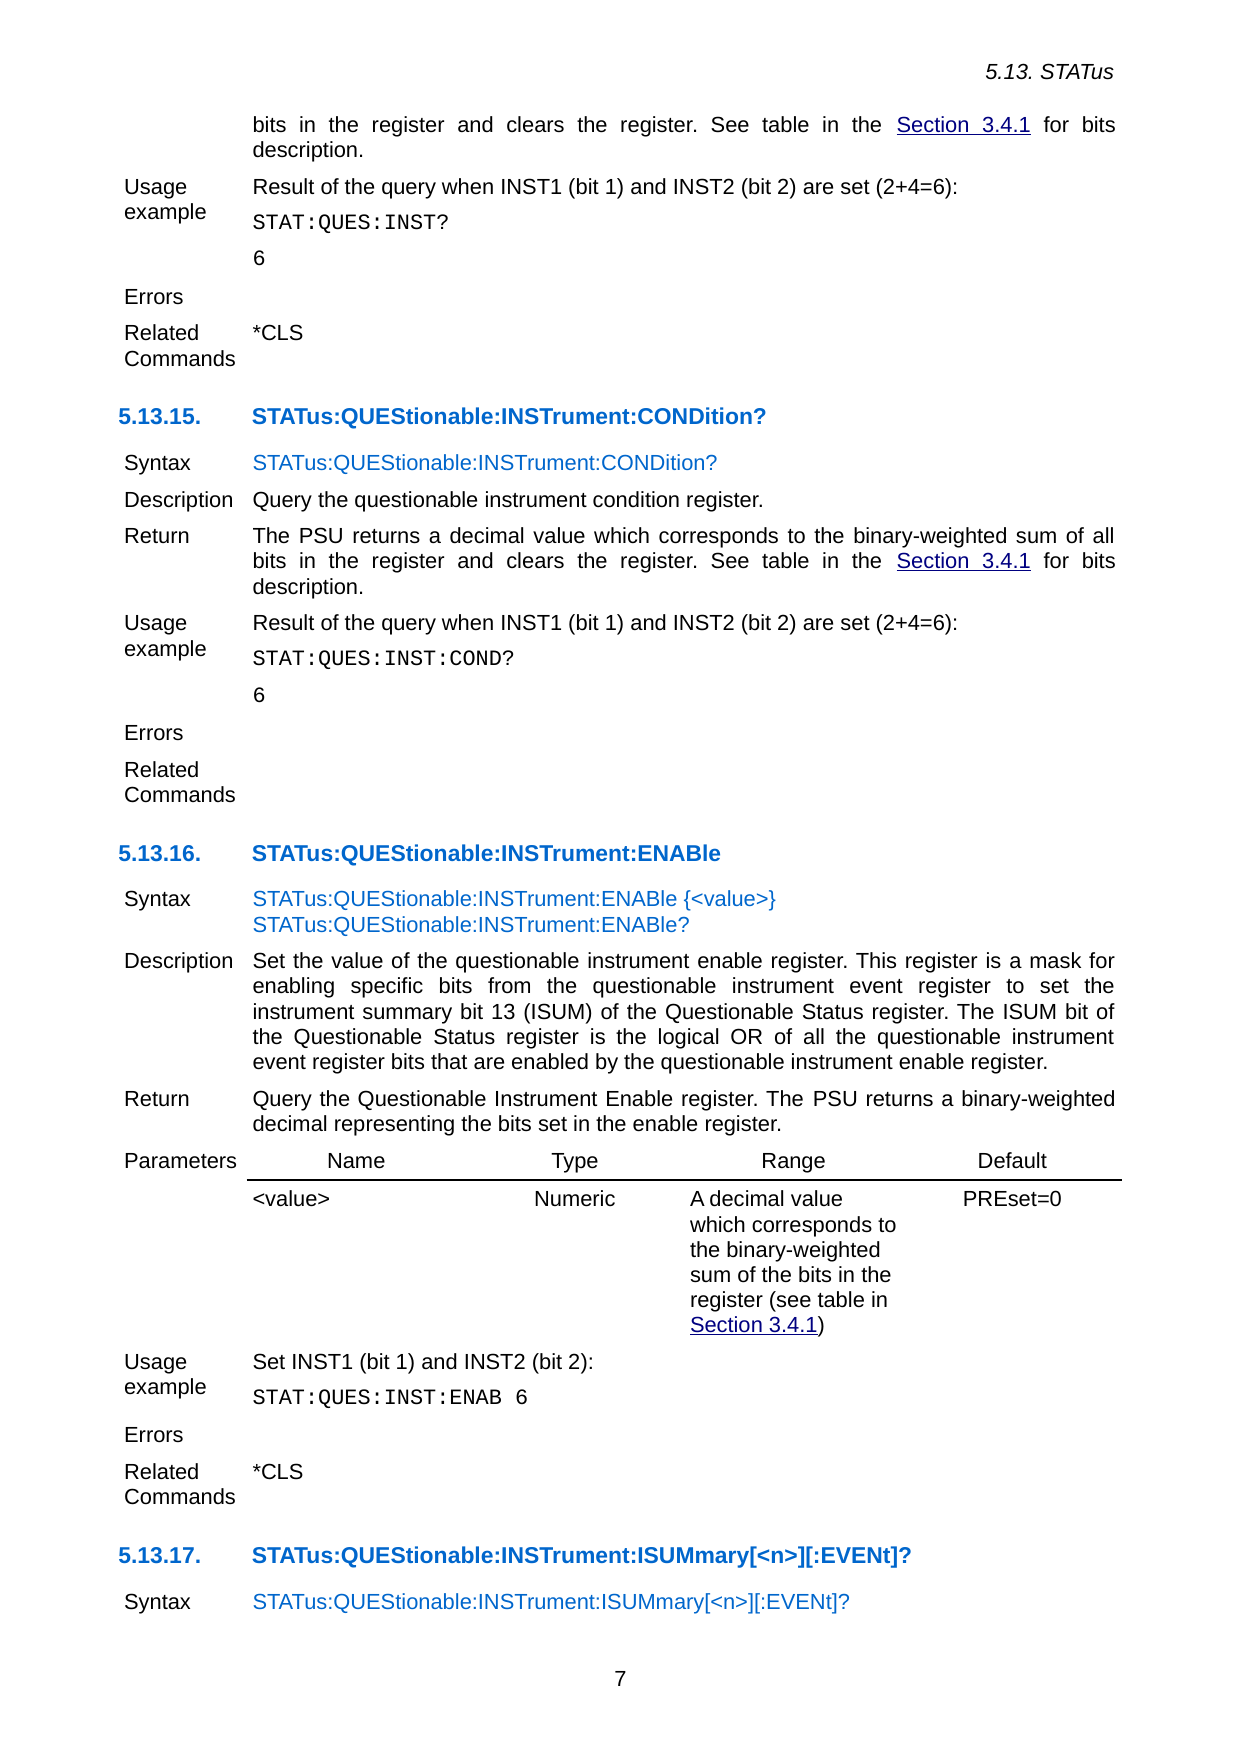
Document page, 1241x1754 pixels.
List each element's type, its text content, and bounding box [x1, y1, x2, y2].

table_cell Description [118, 943, 247, 1080]
table_header STATus:QUEStionable:INSTrument:ENABle {<value>} STATus:QUEStionable:INSTrument:ENABle? [247, 881, 1122, 942]
subtitle STATus:QUEStionable:INSTrument:ISUMmary[<n>][:EVENt]? [118, 1542, 1122, 1568]
table_cell Return [118, 1080, 247, 1142]
table_cell PREset=0 [903, 1181, 1122, 1343]
table_header Syntax [118, 1583, 247, 1619]
table_cell Description [118, 481, 247, 517]
table_cell Type [465, 1142, 684, 1178]
table_cell *CLS [247, 315, 1122, 376]
table_cell Query the Questionable Instrument Enable register. The PSU returns a binary-weighted decimal representing the bits set in the enable register. [247, 1080, 1122, 1142]
table_cell Usage example [118, 168, 247, 278]
table_cell Range [684, 1142, 903, 1178]
table_cell Related Commands [118, 1453, 247, 1515]
table_cell <value> [247, 1181, 465, 1343]
table_cell Related Commands [118, 751, 247, 813]
table_header Syntax [118, 444, 247, 481]
table_cell bits in the register and clears the register. See table in the Section 3.4.1 for bits description. [247, 106, 1122, 168]
table_cell [247, 714, 1122, 751]
table_header Syntax [118, 881, 247, 942]
table_cell [118, 106, 247, 168]
table_cell Parameters [118, 1142, 247, 1343]
table_cell [247, 278, 1122, 314]
table_cell Result of the query when INST1 (bit 1) and INST2 (bit 2) are set (2+4=6): STAT:QUES:INST:COND? 6 [247, 605, 1122, 714]
table_cell [247, 751, 1122, 813]
table_cell Related Commands [118, 315, 247, 376]
table_cell Set the value of the questionable instrument enable register. This register is a mask for enabling specific bits from the questionable instrument event register to set the instrument summary bit 13 (ISUM) of the Questionable Status register. The ISUM bit of the Questionable Status register is the logical OR of all the questionable instrument event register bits that are enabled by the questionable instrument enable register. [247, 943, 1122, 1080]
subtitle STATus:QUEStionable:INSTrument:CONDition? [118, 403, 1122, 429]
table_cell *CLS [247, 1453, 1122, 1515]
table_header STATus:QUEStionable:INSTrument:ISUMmary[<n>][:EVENt]? [247, 1583, 1122, 1619]
table_cell Default [903, 1142, 1122, 1178]
table_cell Numeric [465, 1181, 684, 1343]
subtitle STATus:QUEStionable:INSTrument:ENABle [118, 839, 1122, 866]
table_cell Usage example [118, 1343, 247, 1417]
table_cell Errors [118, 714, 247, 751]
table_cell Errors [118, 278, 247, 314]
table_cell Name [247, 1142, 465, 1178]
table_cell The PSU returns a decimal value which corresponds to the binary-weighted sum of all bits in the register and clears the register. See table in the Section 3.4.1 for bits description. [247, 518, 1122, 604]
table_cell Query the questionable instrument condition register. [247, 481, 1122, 517]
table_cell Set INST1 (bit 1) and INST2 (bit 2): STAT:QUES:INST:ENAB 6 [247, 1343, 1122, 1417]
table_cell Return [118, 518, 247, 604]
table_cell Result of the query when INST1 (bit 1) and INST2 (bit 2) are set (2+4=6): STAT:QUES:INST? 6 [247, 168, 1122, 278]
table_cell Usage example [118, 605, 247, 714]
table_header STATus:QUEStionable:INSTrument:CONDition? [247, 444, 1122, 481]
table_cell [247, 1417, 1122, 1453]
table_cell Errors [118, 1417, 247, 1453]
table_cell A decimal value which corresponds to the binary-weighted sum of the bits in the register (see table in Section 3.4.1) [684, 1181, 903, 1343]
